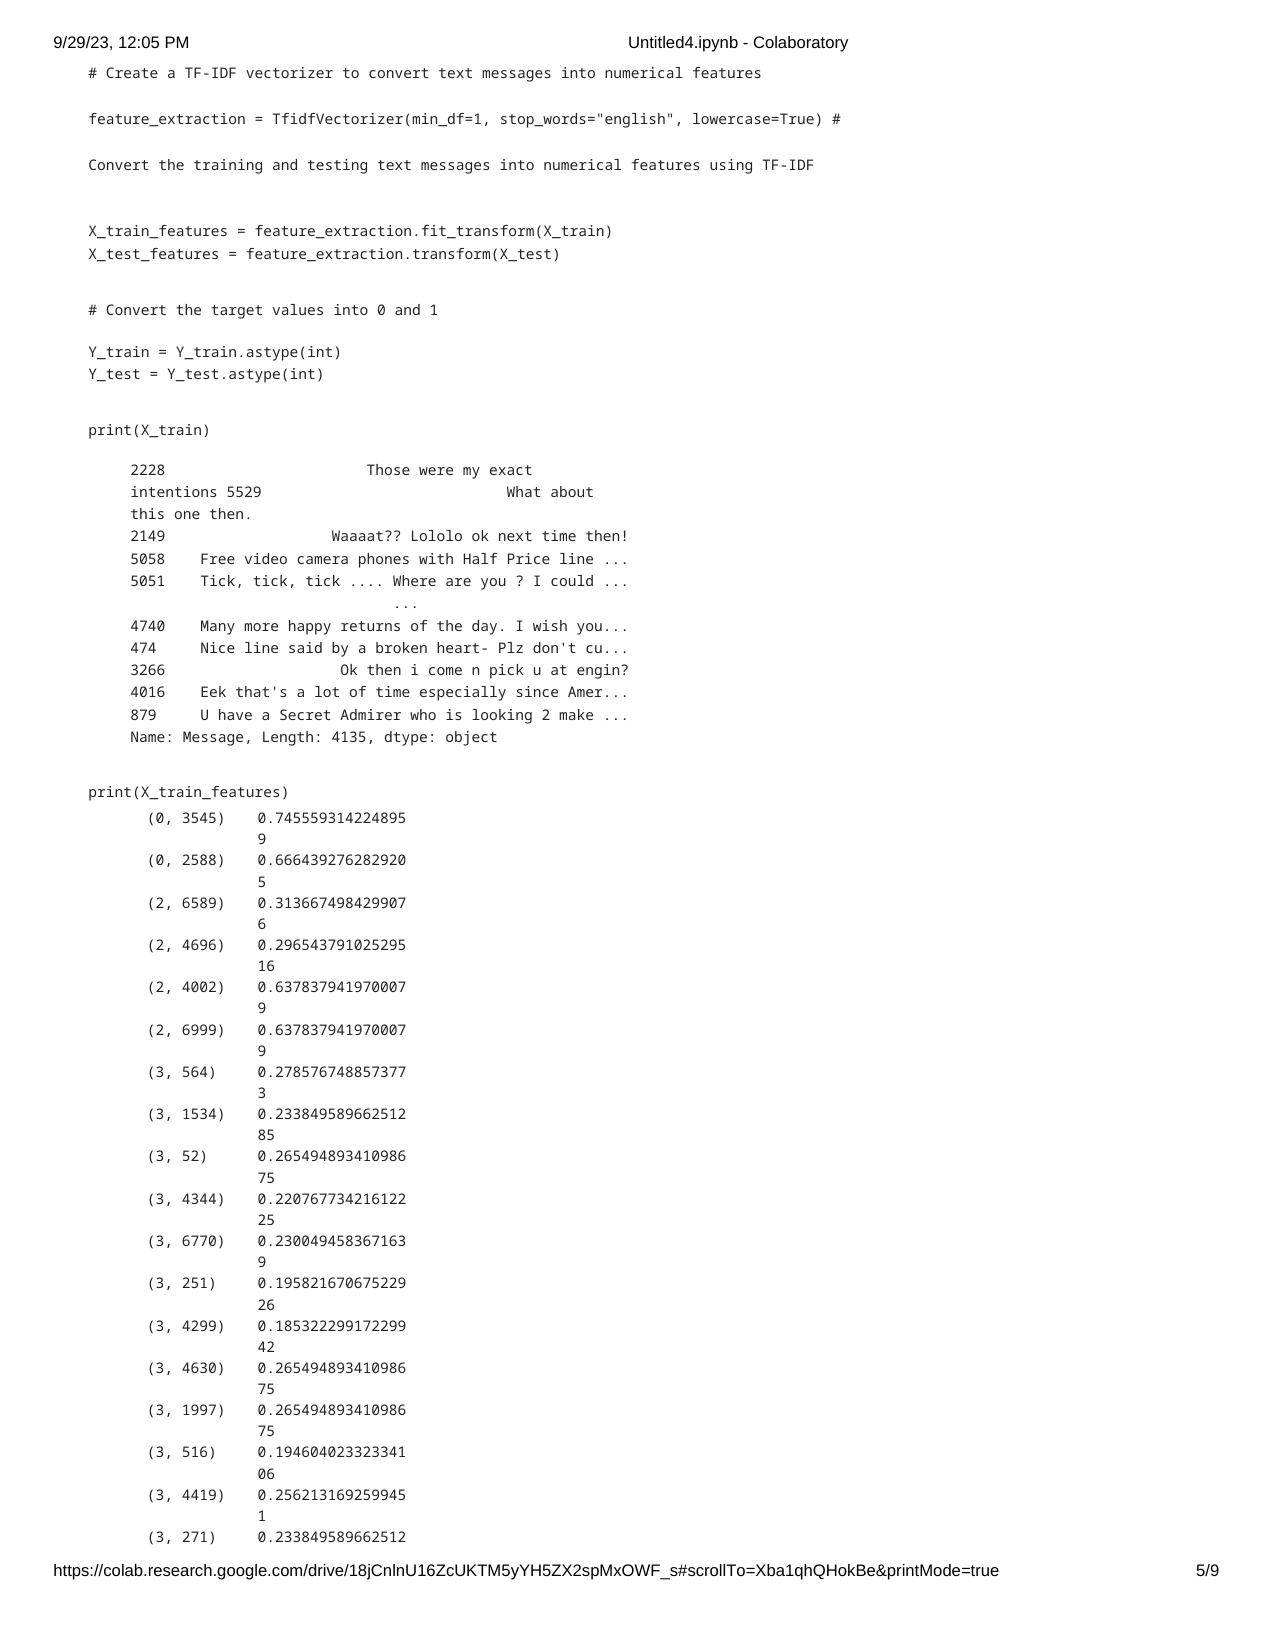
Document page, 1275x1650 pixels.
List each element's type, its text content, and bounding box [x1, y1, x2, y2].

table_cell 0.6378379419700079 [258, 977, 410, 1019]
table_cell 0.233849589662512 [258, 1527, 410, 1548]
text 5058 Free video camera phones with Half Price line ... [130, 548, 1219, 568]
table_cell (3, 4419) [129, 1485, 257, 1527]
table_cell 0.3136674984299076 [258, 893, 410, 935]
table_cell (3, 4299) [129, 1315, 257, 1358]
table_cell (3, 516) [129, 1442, 257, 1484]
table_header 0.7455593142248959 [258, 808, 410, 850]
text 2149 Waaaat?? Lololo ok next time then! [130, 526, 1219, 546]
table_cell 0.29654379102529516 [258, 935, 410, 977]
text 4016 Eek that's a lot of time especially since Amer... [130, 682, 1219, 702]
text 474 Nice line said by a broken heart- Plz don't cu... [130, 638, 1219, 658]
table_cell (2, 6589) [129, 893, 257, 935]
text Name: Message, Length: 4135, dtype: object [130, 727, 1219, 747]
table_cell (3, 271) [129, 1527, 257, 1548]
table_cell 0.2300494583671639 [258, 1231, 410, 1273]
table_cell 0.22076773421612225 [258, 1189, 410, 1231]
table_cell (3, 4344) [129, 1189, 257, 1231]
table_cell 0.6664392762829205 [258, 850, 410, 892]
text # Convert the target values into 0 and 1 [88, 299, 1219, 319]
text 2228 Those were my exact intentions 5529 What about this one then. [130, 460, 618, 524]
table_cell (2, 4002) [129, 977, 257, 1019]
table_cell (2, 6999) [129, 1019, 257, 1062]
table_cell 0.2785767488573773 [258, 1062, 410, 1104]
table_cell (3, 251) [129, 1273, 257, 1315]
table_header (0, 3545) [129, 808, 257, 850]
text Y_train = Y_train.astype(int) Y_test = Y_test.astype(int) [88, 342, 369, 384]
text 3266 Ok then i come n pick u at engin? [130, 660, 1219, 680]
table_cell 0.6378379419700079 [258, 1019, 410, 1062]
text 4740 Many more happy returns of the day. I wish you... [130, 615, 1219, 635]
text X_train_features = feature_extraction.fit_transform(X_train) [88, 221, 1219, 241]
table_cell 0.18532229917229942 [258, 1315, 410, 1358]
table_cell (3, 1997) [129, 1400, 257, 1442]
text ... [130, 593, 1219, 613]
table_cell (3, 564) [129, 1062, 257, 1104]
table_cell (3, 4630) [129, 1358, 257, 1400]
table_cell (0, 2588) [129, 850, 257, 892]
table_cell (2, 4696) [129, 935, 257, 977]
text # Create a TF-IDF vectorizer to convert text messages into numerical features feature_extraction = TfidfVectorizer(min_df=1, stop_words="english", lowercase=True) # Convert the training and testing text messages into numerical features using TF-IDF [88, 63, 850, 174]
text print(X_train) [88, 420, 1219, 440]
table_cell (3, 6770) [129, 1231, 257, 1273]
table_cell 0.26549489341098675 [258, 1146, 410, 1188]
table_cell 0.26549489341098675 [258, 1400, 410, 1442]
table_cell 0.2562131692599451 [258, 1485, 410, 1527]
table_cell 0.19460402332334106 [258, 1442, 410, 1484]
table_cell (3, 1534) [129, 1104, 257, 1146]
table_cell 0.23384958966251285 [258, 1104, 410, 1146]
table_cell 0.19582167067522926 [258, 1273, 410, 1315]
table_cell (3, 52) [129, 1146, 257, 1188]
text 5051 Tick, tick, tick .... Where are you ? I could ... [130, 571, 1219, 591]
text print(X_train_features) [88, 782, 1219, 802]
table_cell 0.26549489341098675 [258, 1358, 410, 1400]
text 879 U have a Secret Admirer who is looking 2 make ... [130, 704, 1219, 724]
text X_test_features = feature_extraction.transform(X_test) [88, 243, 1219, 263]
